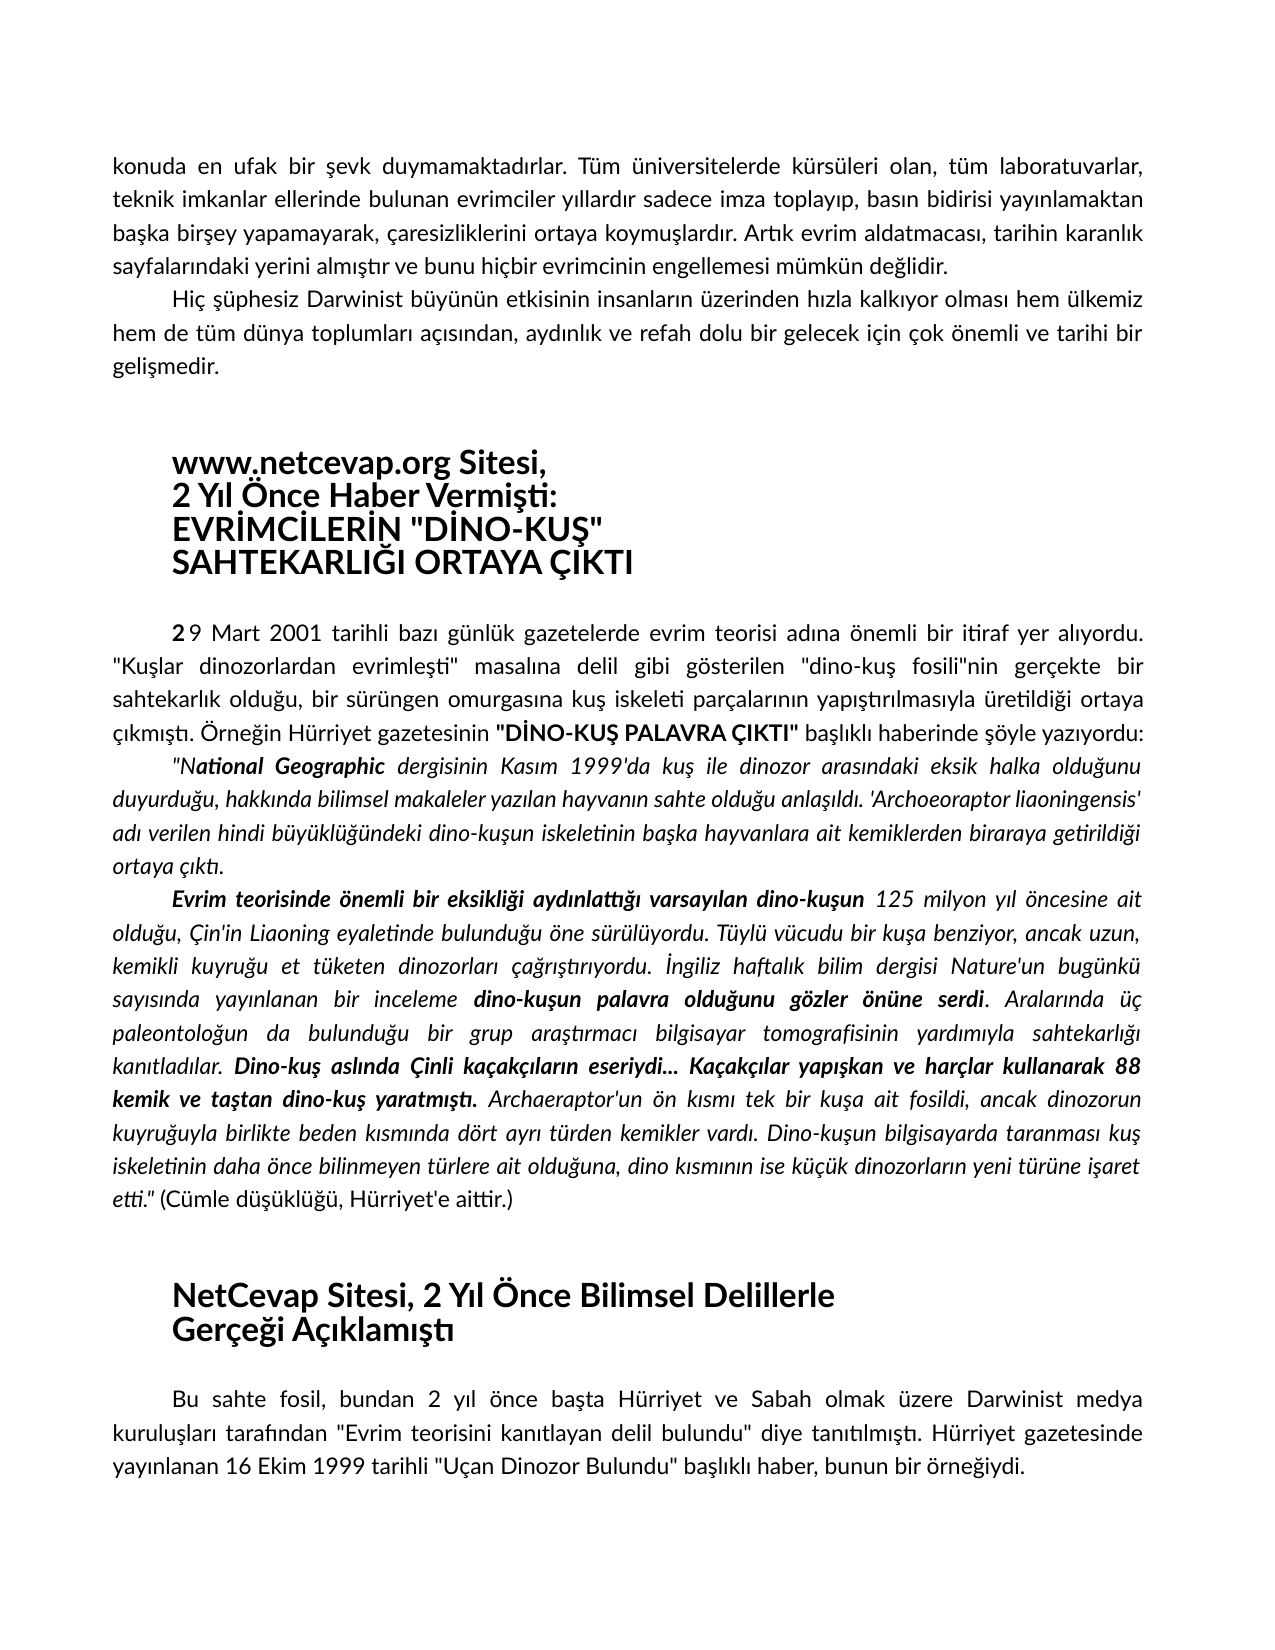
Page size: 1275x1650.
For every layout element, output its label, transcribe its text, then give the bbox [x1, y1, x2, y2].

text SAHTEKARLIĞI ORTAYA ÇIKTI [112, 548, 1145, 581]
text Hiç şüphesiz Darwinist büyünün etkisinin insanların üzerinden hızla kalkıyor olması hem ülkemiz hem de tüm dünya toplumları açısından, aydınlık ve refah dolu bir gelecek için çok önemli ve tarihi bir gelişmedir. [112, 281, 1145, 381]
text 29 Mart 2001 tarihli bazı günlük gazetelerde evrim teorisi adına önemli bir itiraf yer alıyordu. "Kuşlar dinozorlardan evrimleşti" masalına delil gibi gösterilen "dino-kuş fosili"nin gerçekte bir sahtekarlık olduğu, bir sürüngen omurgasına kuş iskeleti parçalarının yapıştırılmasıyla üretildiği ortaya çıkmıştı. Örneğin Hürriyet gazetesinin "DİNO-KUŞ PALAVRA ÇIKTI" başlıklı haberinde şöyle yazıyordu: [112, 614, 1145, 748]
text EVRİMCİLERİN "DİNO-KUŞ" [112, 514, 1145, 548]
text NetCevap Sitesi, 2 Yıl Önce Bilimsel Delillerle [112, 1281, 1145, 1314]
text www.netcevap.org Sitesi, [112, 448, 1145, 481]
text Bu sahte fosil, bundan 2 yıl önce başta Hürriyet ve Sabah olmak üzere Darwinist medya kuruluşları tarafından "Evrim teorisini kanıtlayan delil bulundu" diye tanıtılmıştı. Hürriyet gazetesinde yayınlanan 16 Ekim 1999 tarihli "Uçan Dinozor Bulundu" başlıklı haber, bunun bir örneğiydi. [112, 1381, 1145, 1481]
text "National Geographic dergisinin Kasım 1999'da kuş ile dinozor arasındaki eksik halka olduğunu duyurduğu, hakkında bilimsel makaleler yazılan hayvanın sahte olduğu anlaşıldı. 'Archoeoraptor liaoningensis' adı verilen hindi büyüklüğündeki dino-kuşun iskeletinin başka hayvanlara ait kemiklerden biraraya getirildiği ortaya çıktı. [112, 748, 1145, 881]
text Evrim teorisinde önemli bir eksikliği aydınlattığı varsayılan dino-kuşun 125 milyon yıl öncesine ait olduğu, Çin'in Liaoning eyaletinde bulunduğu öne sürülüyordu. Tüylü vücudu bir kuşa benziyor, ancak uzun, kemikli kuyruğu et tüketen dinozorları çağrıştırıyordu. İngiliz haftalık bilim dergisi Nature'un bugünkü sayısında yayınlanan bir inceleme dino-kuşun palavra olduğunu gözler önüne serdi. Aralarında üç paleontoloğun da bulunduğu bir grup araştırmacı bilgisayar tomografisinin yardımıyla sahtekarlığı kanıtladılar. Dino-kuş aslında Çinli kaçakçıların eseriydi... Kaçakçılar yapışkan ve harçlar kullanarak 88 kemik ve taştan dino-kuş yaratmıştı. Archaeraptor'un ön kısmı tek bir kuşa ait fosildi, ancak dinozorun kuyruğuyla birlikte beden kısmında dört ayrı türden kemikler vardı. Dino-kuşun bilgisayarda taranması kuş iskeletinin daha önce bilinmeyen türlere ait olduğuna, dino kısmının ise küçük dinozorların yeni türüne işaret etti." (Cümle düşüklüğü, Hürriyet'e aittir.) [112, 881, 1145, 1214]
text Gerçeği Açıklamıştı [112, 1314, 1145, 1348]
text konuda en ufak bir şevk duymamaktadırlar. Tüm üniversitelerde kürsüleri olan, tüm laboratuvarlar, teknik imkanlar ellerinde bulunan evrimciler yıllardır sadece imza toplayıp, basın bidirisi yayınlamaktan başka birşey yapamayarak, çaresizliklerini ortaya koymuşlardır. Artık evrim aldatmacası, tarihin karanlık sayfalarındaki yerini almıştır ve bunu hiçbir evrimcinin engellemesi mümkün değlidir. [112, 148, 1145, 281]
text 2 Yıl Önce Haber Vermişti: [112, 481, 1145, 514]
